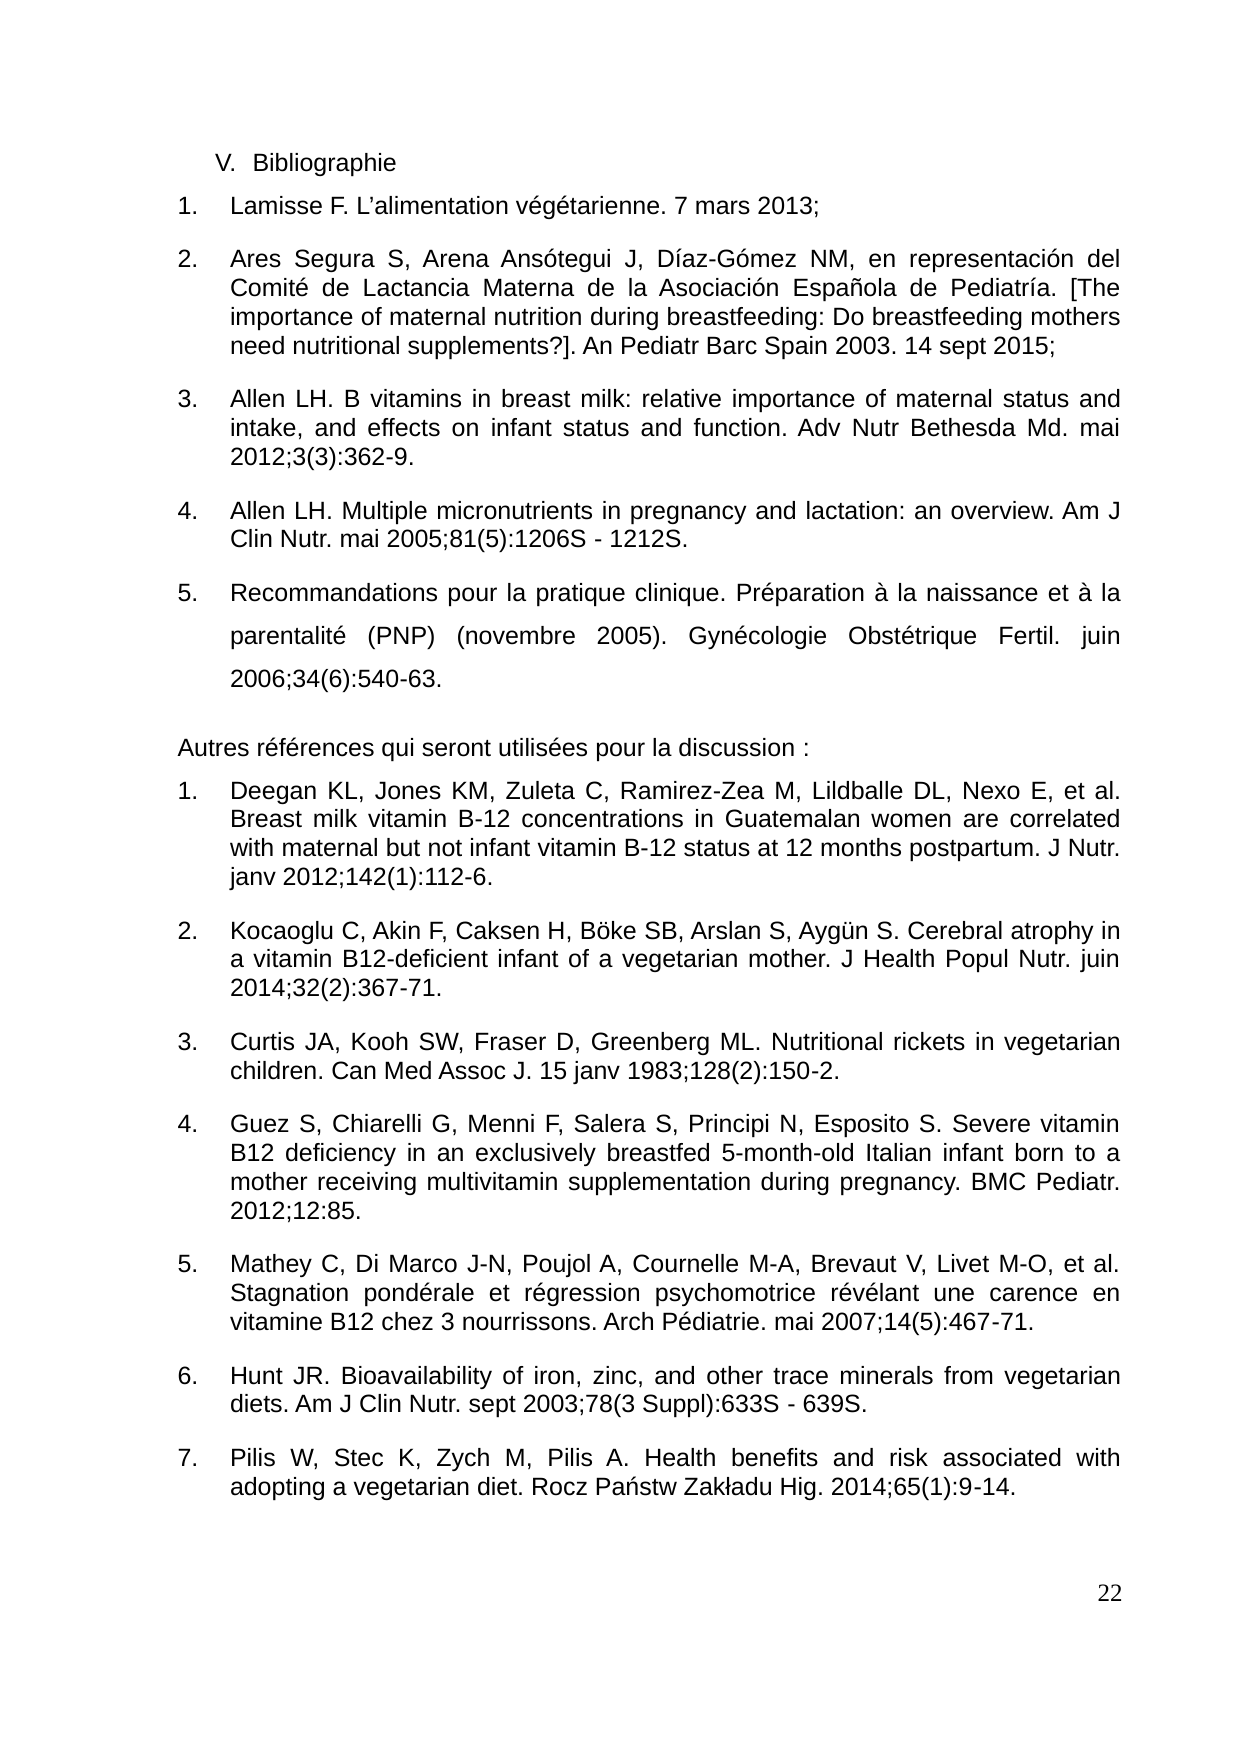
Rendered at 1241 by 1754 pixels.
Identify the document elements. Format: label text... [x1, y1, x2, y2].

text 1. Deegan KL, Jones KM, Zuleta C, Ramirez-Zea M, Lildballe DL, Nexo E, et al. Breast milk vitamin B-12 concentrations in Guatemalan women are correlated with maternal but not infant vitamin B-12 status at 12 months postpartum. J Nutr. janv 2012;142(1):112‑6. [177, 776, 1122, 891]
text 4. Allen LH. Multiple micronutrients in pregnancy and lactation: an overview. Am J Clin Nutr. mai 2005;81(5):1206S ‑ 1212S. [177, 496, 1122, 553]
text Autres références qui seront utilisées pour la discussion : [177, 733, 1122, 761]
text 4. Guez S, Chiarelli G, Menni F, Salera S, Principi N, Esposito S. Severe vitamin B12 deficiency in an exclusively breastfed 5-month-old Italian infant born to a mother receiving multivitamin supplementation during pregnancy. BMC Pediatr. 2012;12:85. [177, 1109, 1122, 1224]
text 7. Pilis W, Stec K, Zych M, Pilis A. Health benefits and risk associated with adopting a vegetarian diet. Rocz Państw Zakładu Hig. 2014;65(1):9‑14. [177, 1443, 1122, 1501]
text 6. Hunt JR. Bioavailability of iron, zinc, and other trace minerals from vegetarian diets. Am J Clin Nutr. sept 2003;78(3 Suppl):633S ‑ 639S. [177, 1361, 1122, 1418]
text 5. Recommandations pour la pratique clinique. Préparation à la naissance et à la parentalité (PNP) (novembre 2005). Gynécologie Obstétrique Fertil. juin 2006;34(6):540‑63. [177, 578, 1122, 693]
list Bibliographie [215, 148, 1122, 176]
text 2. Ares Segura S, Arena Ansótegui J, Díaz-Gómez NM, en representación del Comité de Lactancia Materna de la Asociación Española de Pediatría. [The importance of maternal nutrition during breastfeeding: Do breastfeeding mothers need nutritional supplements?]. An Pediatr Barc Spain 2003. 14 sept 2015; [177, 244, 1122, 359]
text 3. Allen LH. B vitamins in breast milk: relative importance of maternal status and intake, and effects on infant status and function. Adv Nutr Bethesda Md. mai 2012;3(3):362‑9. [177, 384, 1122, 471]
text 1. Lamisse F. L’alimentation végétarienne. 7 mars 2013; [177, 191, 1122, 219]
text 3. Curtis JA, Kooh SW, Fraser D, Greenberg ML. Nutritional rickets in vegetarian children. Can Med Assoc J. 15 janv 1983;128(2):150‑2. [177, 1027, 1122, 1084]
text 5. Mathey C, Di Marco J-N, Poujol A, Cournelle M-A, Brevaut V, Livet M-O, et al. Stagnation pondérale et régression psychomotrice révélant une carence en vitamine B12 chez 3 nourrissons. Arch Pédiatrie. mai 2007;14(5):467‑71. [177, 1249, 1122, 1336]
text 2. Kocaoglu C, Akin F, Caksen H, Böke SB, Arslan S, Aygün S. Cerebral atrophy in a vitamin B12-deficient infant of a vegetarian mother. J Health Popul Nutr. juin 2014;32(2):367‑71. [177, 916, 1122, 1002]
